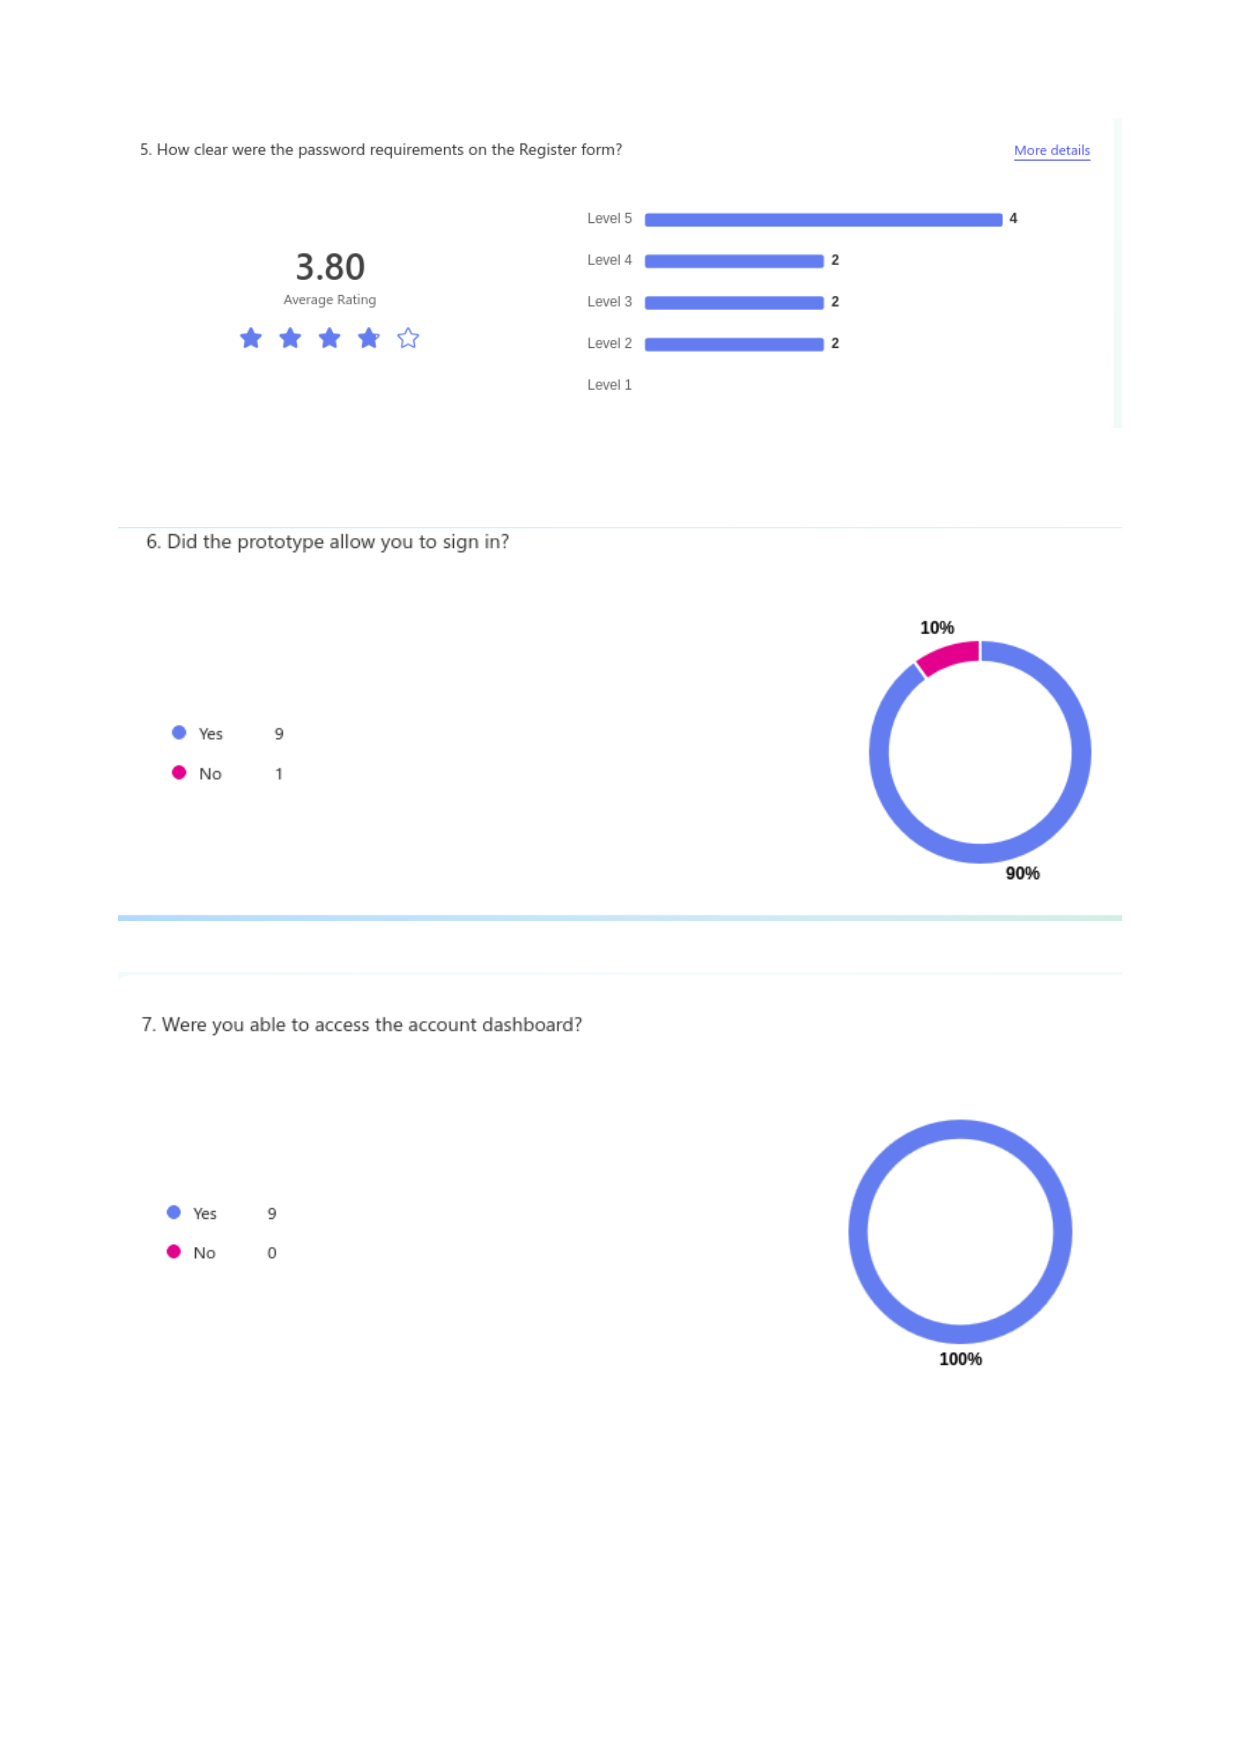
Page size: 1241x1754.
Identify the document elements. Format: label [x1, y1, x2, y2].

picture [118, 972, 1123, 1413]
picture [118, 527, 1123, 921]
picture [118, 118, 1123, 428]
